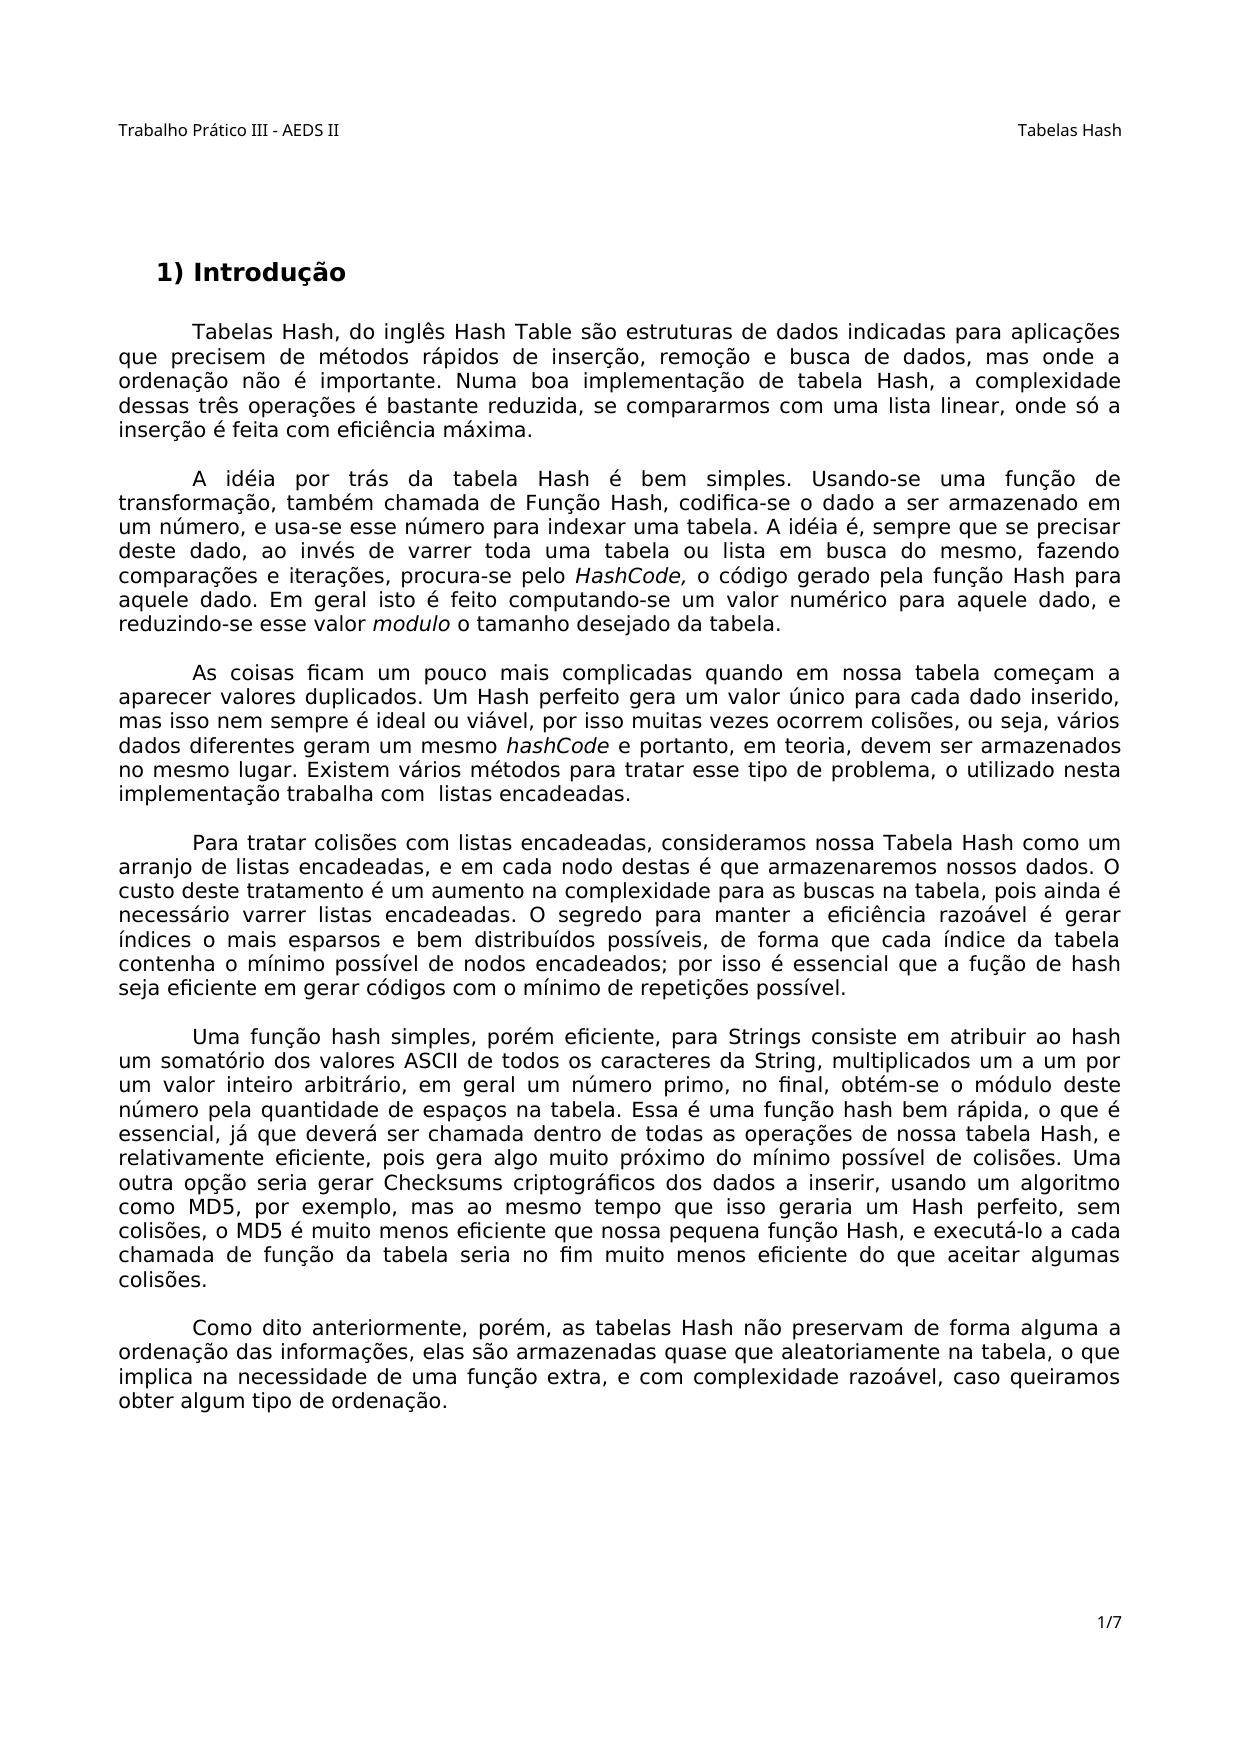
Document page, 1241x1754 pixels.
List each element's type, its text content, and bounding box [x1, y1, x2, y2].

text Tabelas Hash, do inglês Hash Table são estruturas de dados indicadas para aplicações que precisem de métodos rápidos de inserção, remoção e busca de dados, mas onde a ordenação não é importante. Numa boa implementação de tabela Hash, a complexidade dessas três operações é bastante reduzida, se compararmos com uma lista linear, onde só a inserção é feita com eficiência máxima. [118, 316, 1122, 442]
text Como dito anteriormente, porém, as tabelas Hash não preservam de forma alguma a ordenação das informações, elas são armazenadas quase que aleatoriamente na tabela, o que implica na necessidade de uma função extra, e com complexidade razoável, caso queiramos obter algum tipo de ordenação. [118, 1316, 1122, 1413]
text A idéia por trás da tabela Hash é bem simples. Usando-se uma função de transformação, também chamada de Função Hash, codifica-se o dado a ser armazenado em um número, e usa-se esse número para indexar uma tabela. A idéia é, sempre que se precisar deste dado, ao invés de varrer toda uma tabela ou lista em busca do mesmo, fazendo comparações e iterações, procura-se pelo HashCode, o código gerado pela função Hash para aquele dado. Em geral isto é feito computando-se um valor numérico para aquele dado, e reduzindo-se esse valor modulo o tamanho desejado da tabela. [118, 467, 1122, 637]
list Introdução [156, 258, 1122, 287]
text Para tratar colisões com listas encadeadas, consideramos nossa Tabela Hash como um arranjo de listas encadeadas, e em cada nodo destas é que armazenaremos nossos dados. O custo deste tratamento é um aumento na complexidade para as buscas na tabela, pois ainda é necessário varrer listas encadeadas. O segredo para manter a eficiência razoável é gerar índices o mais esparsos e bem distribuídos possíveis, de forma que cada índice da tabela contenha o mínimo possível de nodos encadeados; por isso é essencial que a fução de hash seja eficiente em gerar códigos com o mínimo de repetições possível. [118, 831, 1122, 1001]
text As coisas ficam um pouco mais complicadas quando em nossa tabela começam a aparecer valores duplicados. Um Hash perfeito gera um valor único para cada dado inserido, mas isso nem sempre é ideal ou viável, por isso muitas vezes ocorrem colisões, ou seja, vários dados diferentes geram um mesmo hashCode e portanto, em teoria, devem ser armazenados no mesmo lugar. Existem vários métodos para tratar esse tipo de problema, o utilizado nesta implementação trabalha com listas encadeadas. [118, 661, 1122, 806]
text Uma função hash simples, porém eficiente, para Strings consiste em atribuir ao hash um somatório dos valores ASCII de todos os caracteres da String, multiplicados um a um por um valor inteiro arbitrário, em geral um número primo, no final, obtém-se o módulo deste número pela quantidade de espaços na tabela. Essa é uma função hash bem rápida, o que é essencial, já que deverá ser chamada dentro de todas as operações de nossa tabela Hash, e relativamente eficiente, pois gera algo muito próximo do mínimo possível de colisões. Uma outra opção seria gerar Checksums criptográficos dos dados a inserir, usando um algoritmo como MD5, por exemplo, mas ao mesmo tempo que isso geraria um Hash perfeito, sem colisões, o MD5 é muito menos eficiente que nossa pequena função Hash, e executá-lo a cada chamada de função da tabela seria no fim muito menos eficiente do que aceitar algumas colisões. [118, 1025, 1122, 1292]
